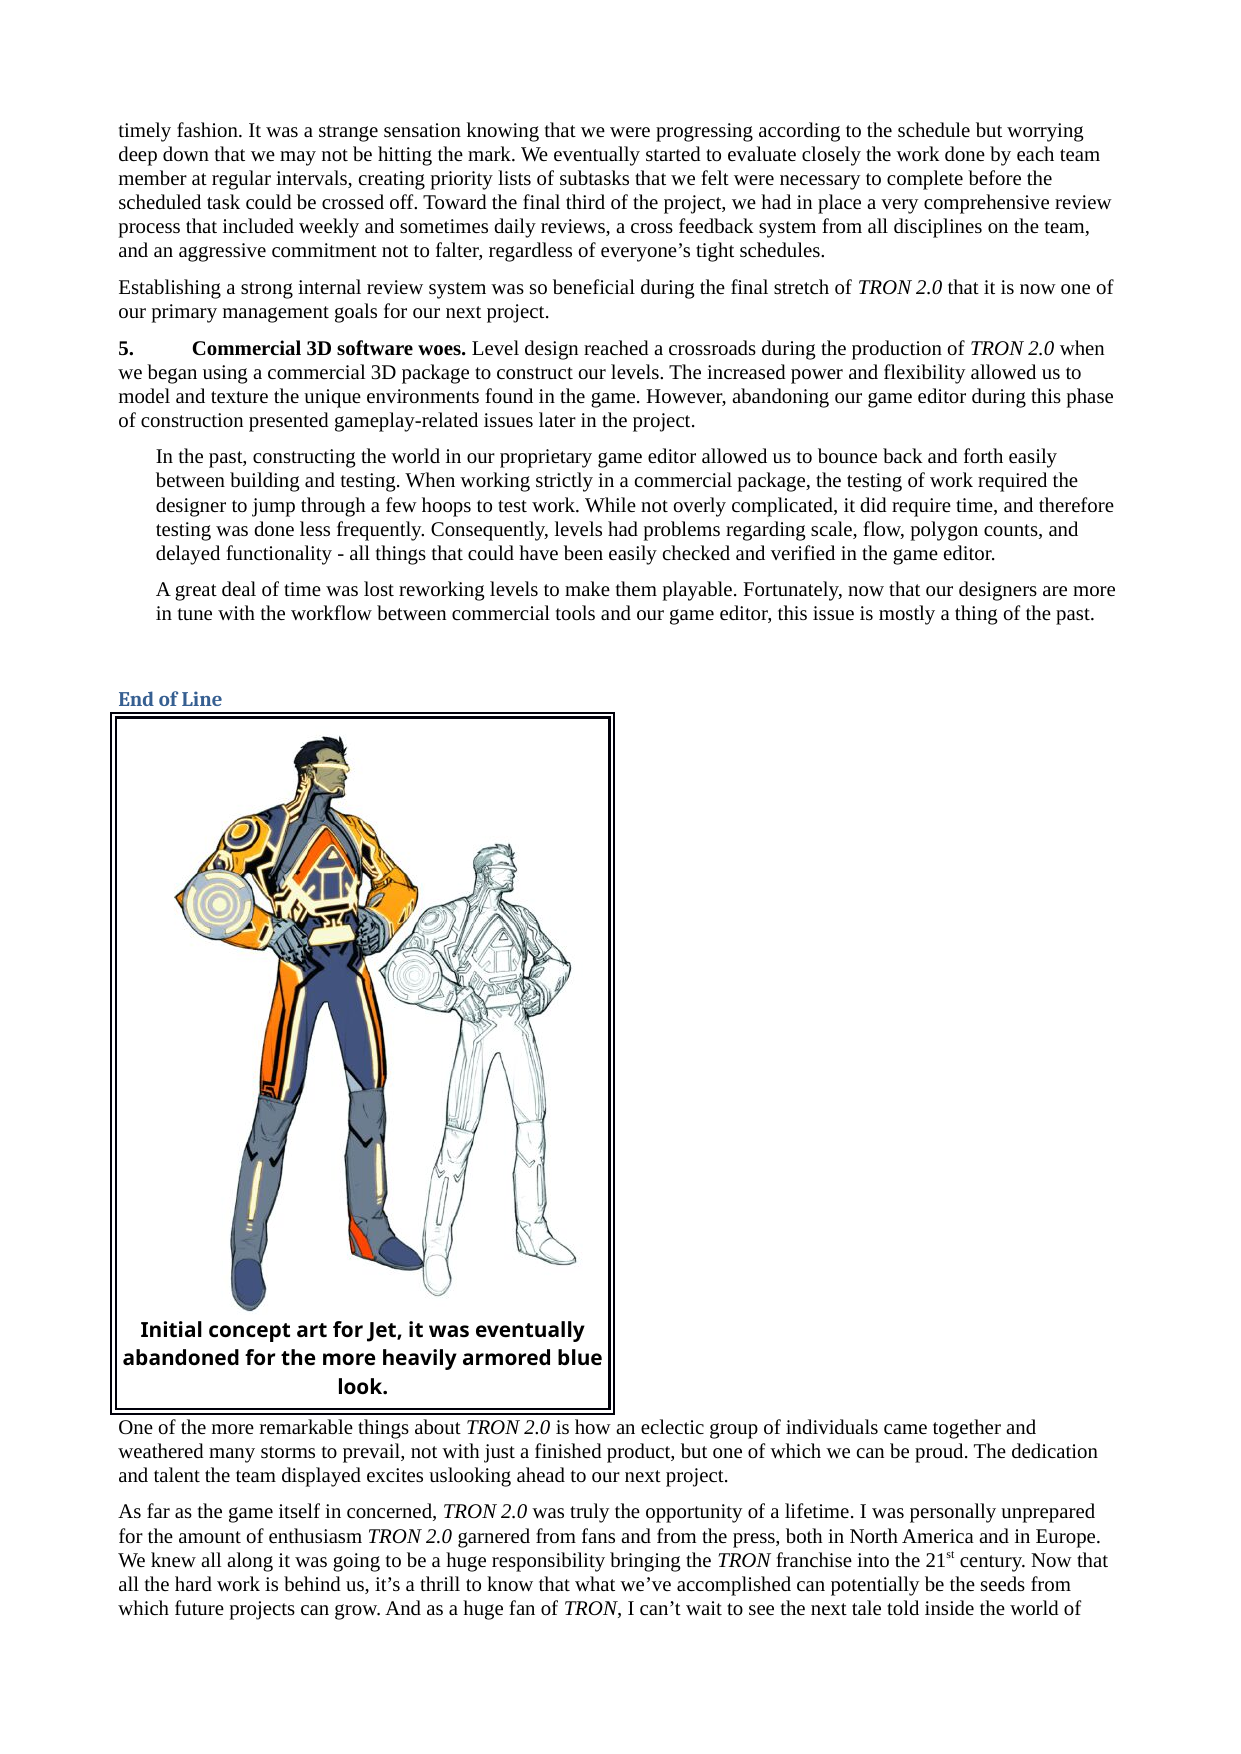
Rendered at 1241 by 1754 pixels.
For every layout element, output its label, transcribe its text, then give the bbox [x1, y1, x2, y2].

subtitle End of Line [118, 688, 1122, 712]
text Establishing a strong internal review system was so beneficial during the final stretch of TRON 2.0 that it is now one of our primary management goals for our next project. [118, 275, 1122, 323]
table_header Initial concept art for Jet, it was eventually abandoned for the more heavily armored blue look. [117, 719, 608, 1408]
list In the past, constructing the world in our proprietary game editor allowed us to bounce back and forth easily between building and testing. When working strictly in a commercial package, the testing of work required the designer to jump through a few hoops to test work. While not overly complicated, it did require time, and therefore testing was done less frequently. Consequently, levels had problems regarding scale, flow, polygon counts, and delayed functionality - all things that could have been easily checked and verified in the game editor. [156, 444, 1122, 565]
text As far as the game itself in concerned, TRON 2.0 was truly the opportunity of a lifetime. I was personally unprepared for the amount of enthusiasm TRON 2.0 garnered from fans and from the press, both in North America and in Europe. We knew all along it was going to be a huge responsibility bringing the TRON franchise into the 21st century. Now that all the hard work is behind us, it’s a thrill to know that what we’ve accomplished can potentially be the seeds from which future projects can grow. And as a huge fan of TRON, I can’t wait to see the next tale told inside the world of [118, 1499, 1122, 1620]
picture [142, 726, 583, 1315]
text One of the more remarkable things about TRON 2.0 is how an eclectic group of individuals came together and weathered many storms to prevail, not with just a finished product, but one of which we can be proud. The dedication and talent the team displayed excites uslooking ahead to our next project. [118, 1415, 1122, 1487]
text timely fashion. It was a strange sensation knowing that we were progressing according to the schedule but worrying deep down that we may not be hitting the mark. We eventually started to evaluate closely the work done by each team member at regular intervals, creating priority lists of subtasks that we felt were necessary to complete before the scheduled task could be crossed off. Toward the final third of the project, we had in place a very comprehensive review process that included weekly and sometimes daily reviews, a cross feedback system from all disciplines on the team, and an aggressive commitment not to falter, regardless of everyone’s tight schedules. [118, 118, 1122, 262]
list 5. Commercial 3D software woes. Level design reached a crossroads during the production of TRON 2.0 when we began using a commercial 3D package to construct our levels. The increased power and flexibility allowed us to model and texture the unique environments found in the game. However, abandoning our game editor during this phase of construction presented gameplay-related issues later in the project. [118, 336, 1122, 432]
list A great deal of time was lost reworking levels to make them playable. Fortunately, now that our designers are more in tune with the workflow between commercial tools and our game editor, this issue is mostly a thing of the past. [156, 577, 1122, 625]
